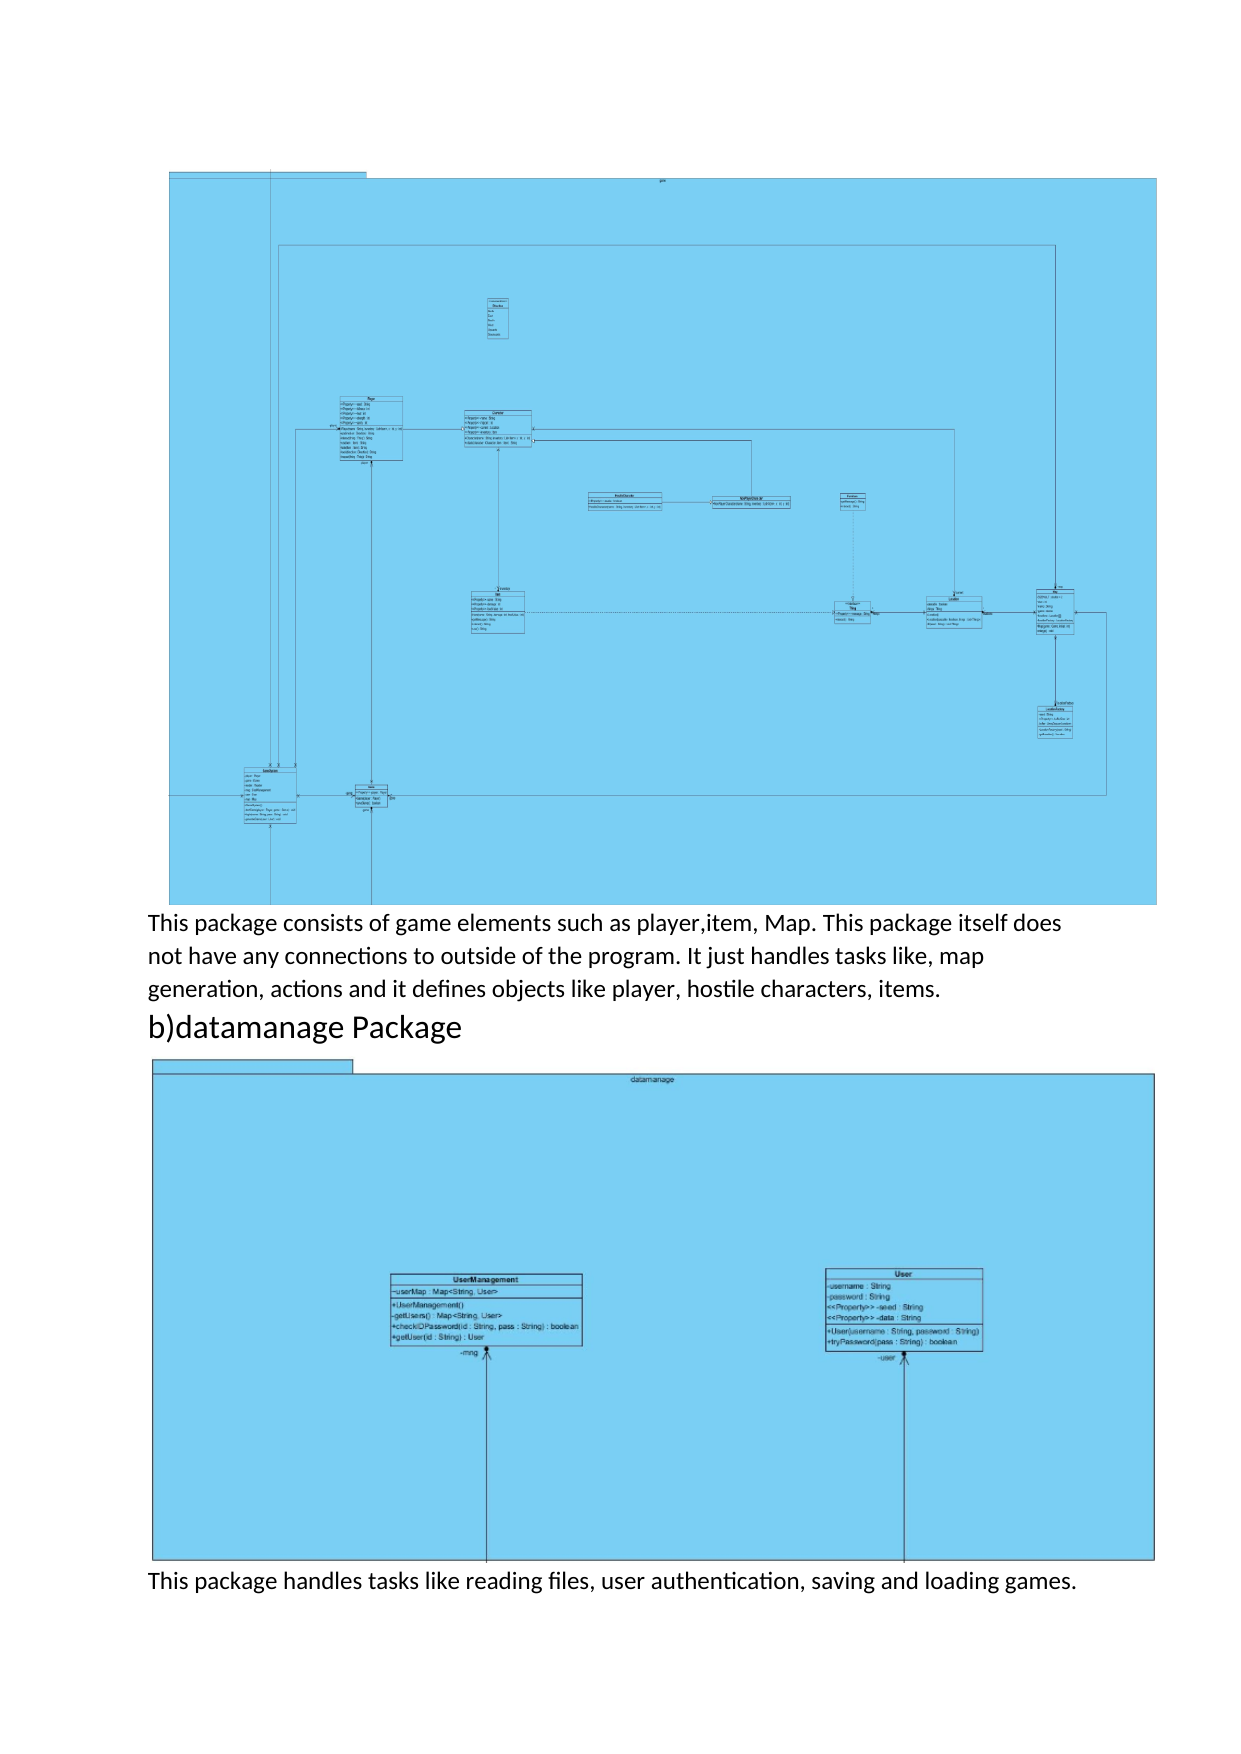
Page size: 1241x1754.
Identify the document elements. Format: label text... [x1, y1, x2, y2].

picture [168, 169, 1157, 905]
list This package consists of game elements such as player,item, Map. This package itself does not have any connections to outside of the program. It just handles tasks like, map generation, actions and it defines objects like player, hostile characters, items. [148, 148, 1093, 1003]
picture [151, 1055, 1155, 1563]
text This package handles tasks like reading files, user authentication, saving and loading games. [148, 1050, 1093, 1596]
list b)datamanage Package [148, 1006, 1093, 1047]
